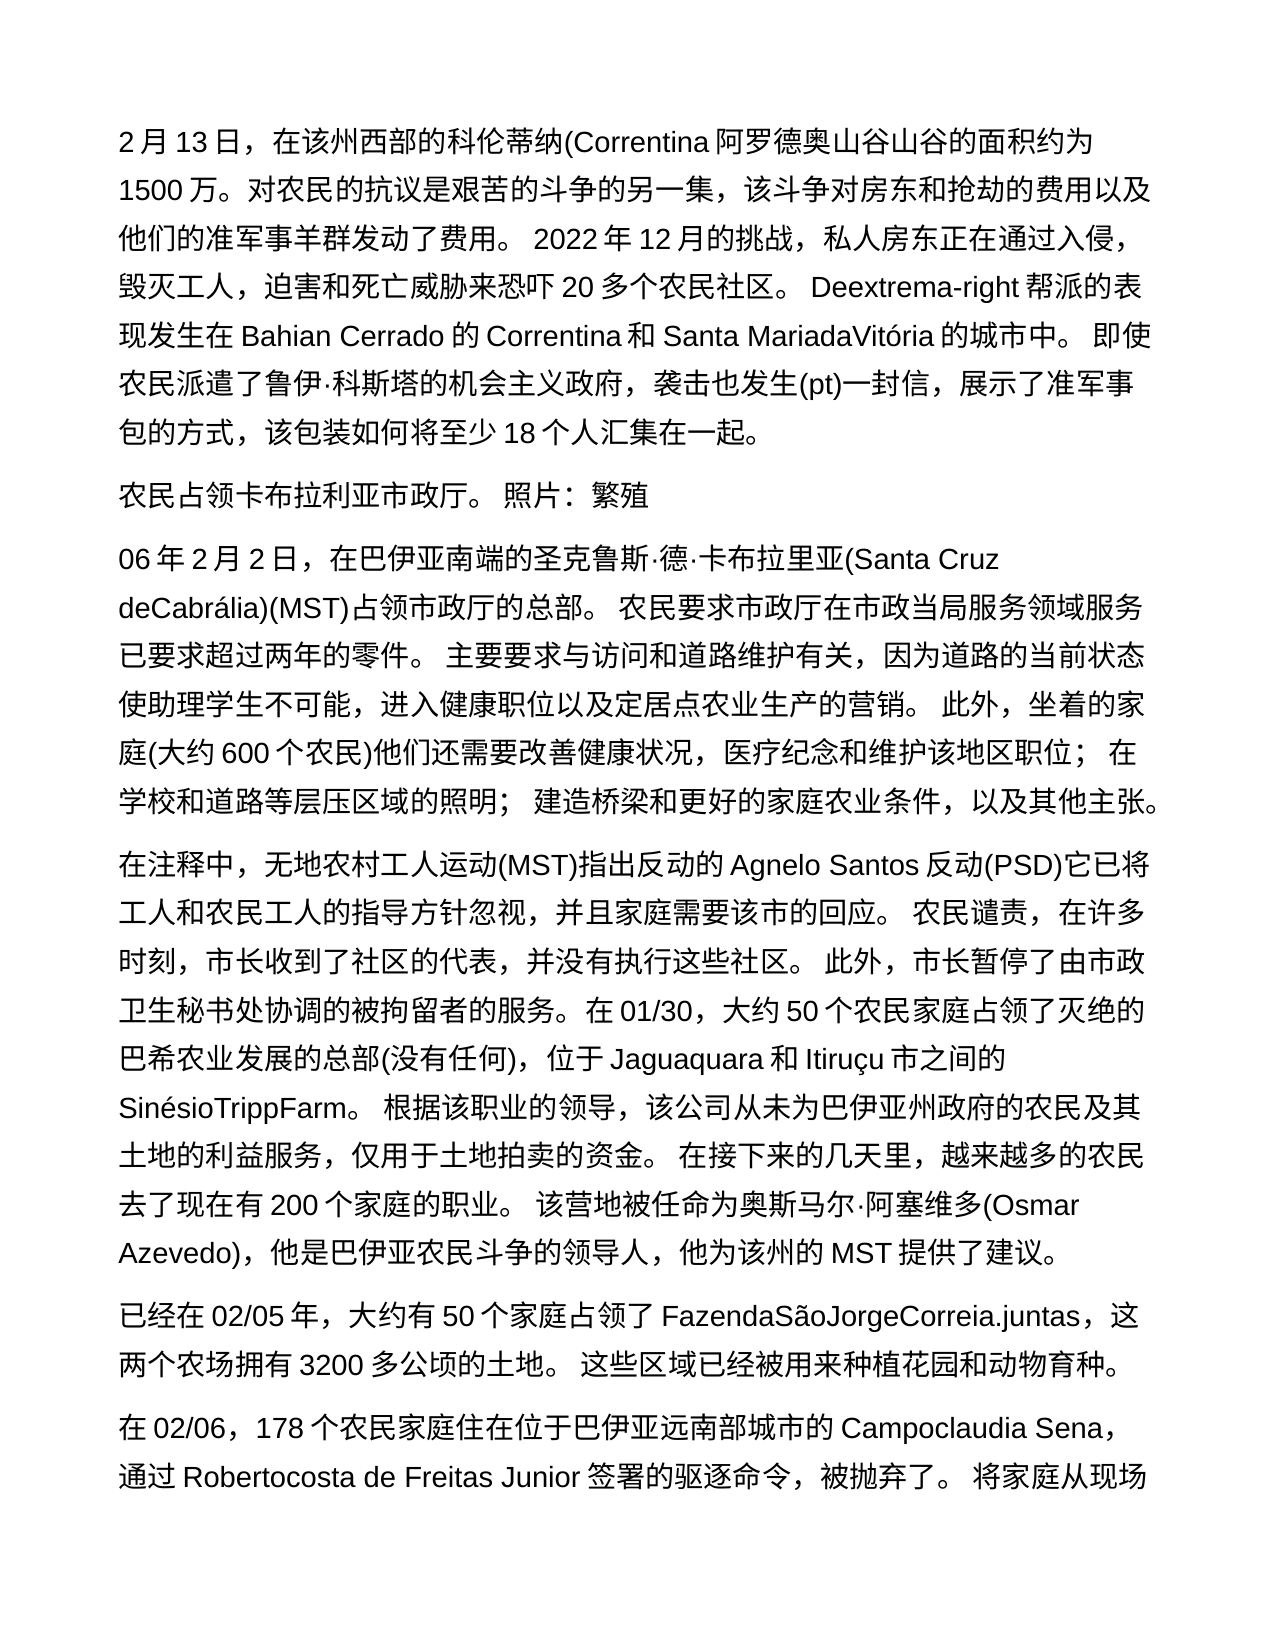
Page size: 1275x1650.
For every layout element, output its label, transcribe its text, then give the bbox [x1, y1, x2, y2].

text 2月13日，在该州西部的科伦蒂纳(Correntina阿罗德奥山谷山谷的面积约为1500万。对农民的抗议是艰苦的斗争的另一集，该斗争对房东和抢劫的费用以及他们的准军事羊群发动了费用。 2022年12月的挑战，私人房东正在通过入侵，毁灭工人，迫害和死亡威胁来恐吓20多个农民社区。 Deextrema-right帮派的表现发生在Bahian Cerrado的Correntina和Santa MariadaVitória的城市中。 即使农民派遣了鲁伊·科斯塔的机会主义政府，袭击也发生(pt)一封信，展示了准军事包的方式，该包装如何将至少18个人汇集在一起​​。 [118, 118, 1157, 452]
text 在注释中，无地农村工人运动(MST)指出反动的Agnelo Santos反动(PSD)它已将工人和农民工人的指导方针忽视，并且家庭需要该市的回应。 农民谴责，在许多时刻，市长收到了社区的代表，并没有执行这些社区。 此外，市长暂停了由市政卫生秘书处协调的被拘留者的服务。在01/30，大约50个农民家庭占领了灭绝的巴希农业发展的总部(没有任何)，位于Jaguaquara和Itiruçu市之间的SinésioTrippFarm。 根据该职业的领导，该公司从未为巴伊亚州政府的农民及其土地的利益服务，仅用于土地拍卖的资金。 在接下来的几天里，越来越多的农民去了现在有200个家庭的职业。 该营地被任命为奥斯马尔·阿塞维多(Osmar Azevedo)，他是巴伊亚农民斗争的领导人，他为该州的MST提供了建议。 [118, 841, 1157, 1272]
text 06年2月2日，在巴伊亚南端的圣克鲁斯·德·卡布拉里亚(Santa Cruz deCabrália)(MST)占领市政厅的总部。 农民要求市政厅在市政当局服务领域服务已要求超过两年的零件。 主要要求与访问和道路维护有关，因为道路的当前状态使助理学生不可能，进入健康职位以及定居点农业生产的营销。 此外，坐着的家庭(大约600个农民)他们还需要改善健康状况，医疗纪念和维护该地区职位； 在学校和道路等层压区域的照明； 建造桥梁和更好的家庭农业条件，以及其他主张。 [118, 536, 1157, 821]
text 农民占领卡布拉利亚市政厅。 照片：繁殖 [118, 472, 1157, 515]
text 已经在02/05年，大约有50个家庭占领了FazendaSãoJorgeCorreia.juntas，这两个农场拥有3200多公顷的土地。 这些区域已经被用来种植花园和动物育种。 [118, 1293, 1157, 1384]
text 在02/06，178个农民家庭住在位于巴伊亚远南部城市的Campoclaudia Sena，通过Robertocosta de Freitas Junior签署的驱逐命令，被抛弃了。 将家庭从现场 [118, 1404, 1157, 1495]
